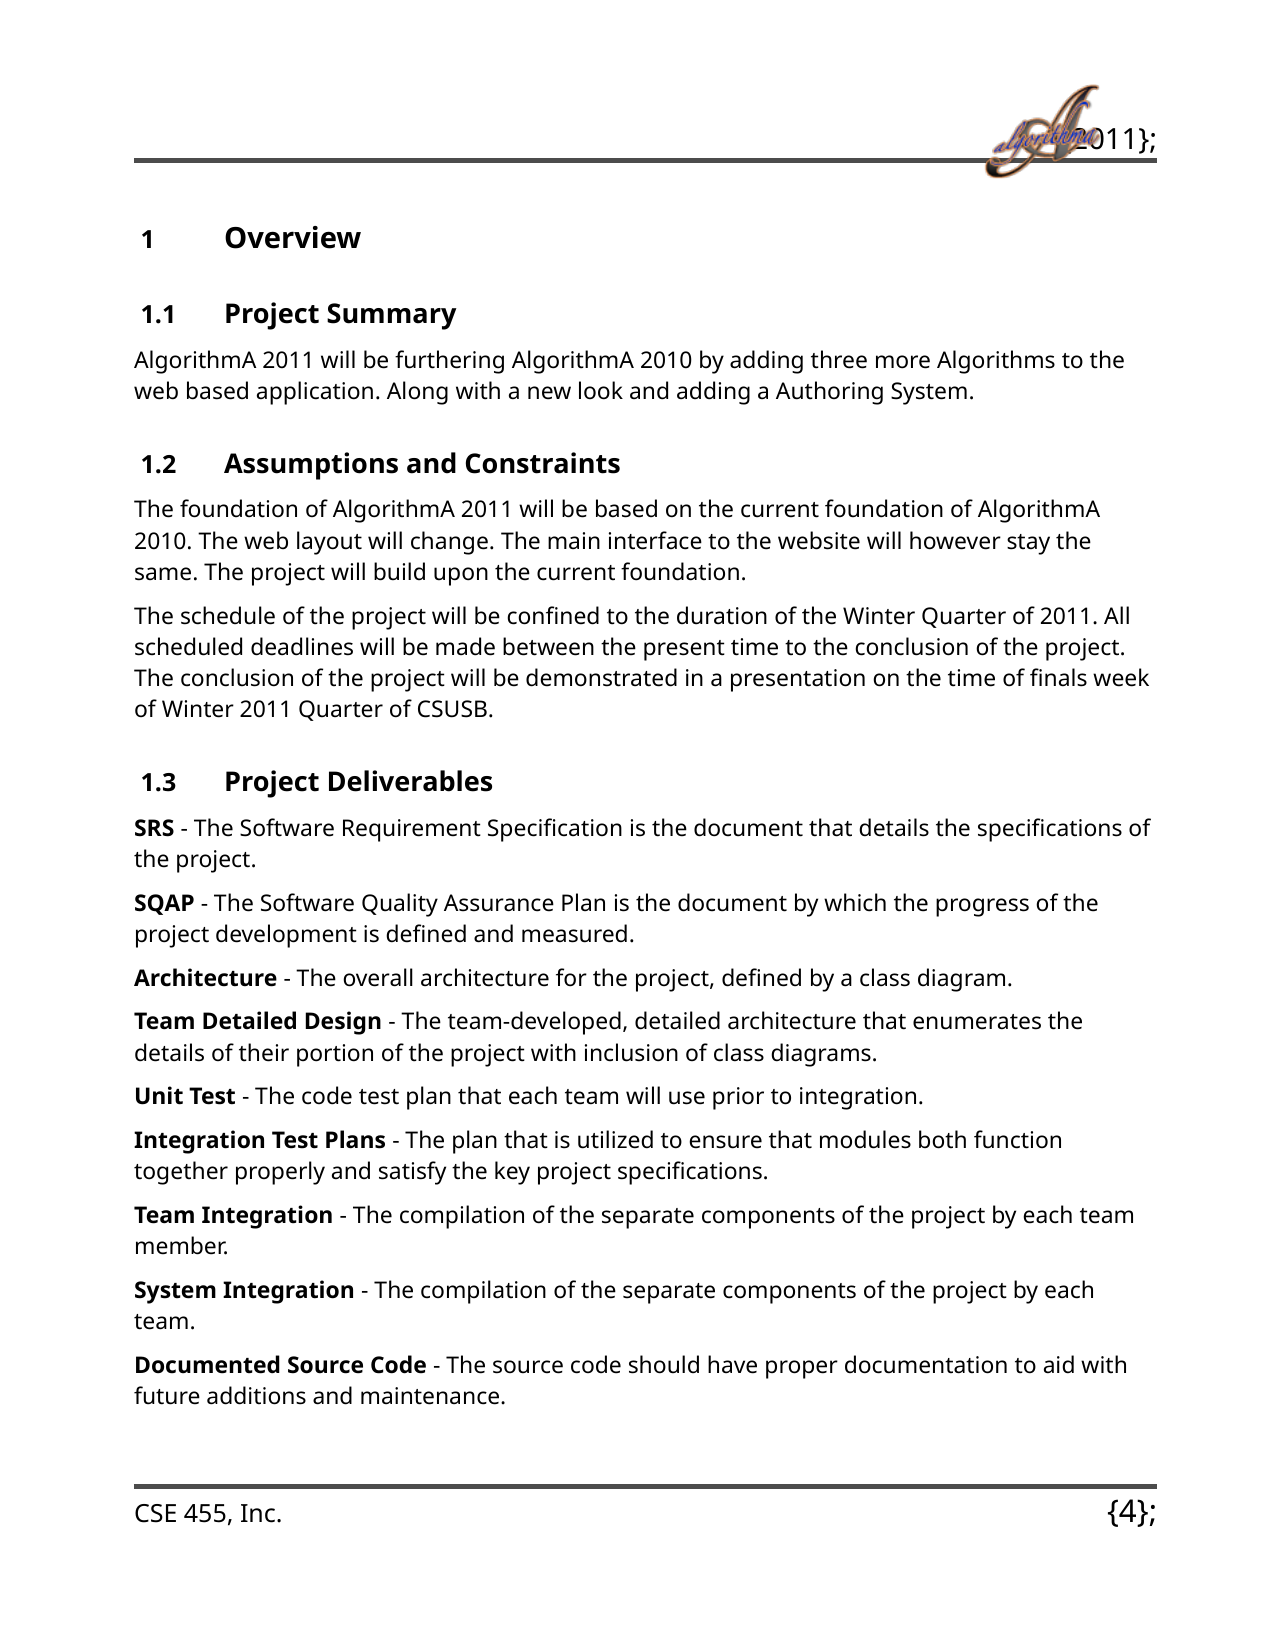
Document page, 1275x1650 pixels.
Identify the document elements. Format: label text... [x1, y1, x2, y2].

subtitle Project Deliverables [134, 762, 1157, 799]
text Team Detailed Design ‐ The team‐developed, detailed architecture that enumerates the details of their portion of the project with inclusion of class diagrams. [134, 1005, 1157, 1068]
text The schedule of the project will be confined to the duration of the Winter Quarter of 2011. All scheduled deadlines will be made between the present time to the conclusion of the project. The conclusion of the project will be demonstrated in a presentation on the time of finals week of Winter 2011 Quarter of CSUSB. [134, 600, 1157, 725]
text Documented Source Code ‐ The source code should have proper documentation to aid with future additions and maintenance. [134, 1349, 1157, 1412]
subtitle Project Summary [134, 295, 1157, 332]
text SRS ‐ The Software Requirement Specification is the document that details the specifications of the project. [134, 812, 1157, 874]
text Team Integration ‐ The compilation of the separate components of the project by each team member. [134, 1199, 1157, 1262]
subtitle Assumptions and Constraints [134, 444, 1157, 481]
text The foundation of AlgorithmA 2011 will be based on the current foundation of AlgorithmA 2010. The web layout will change. The main interface to the website will however stay the same. The project will build upon the current foundation. [134, 493, 1157, 587]
text Architecture ‐ The overall architecture for the project, defined by a class diagram. [134, 962, 1157, 993]
picture [982, 83, 1103, 180]
text Integration Test Plans ‐ The plan that is utilized to ensure that modules both function together properly and satisfy the key project specifications. [134, 1124, 1157, 1187]
text SQAP ‐ The Software Quality Assurance Plan is the document by which the progress of the project development is defined and measured. [134, 887, 1157, 949]
subtitle Overview [134, 217, 1157, 257]
text AlgorithmA 2011 will be furthering AlgorithmA 2010 by adding three more Algorithms to the web based application. Along with a new look and adding a Authoring System. [134, 344, 1157, 407]
text System Integration ‐ The compilation of the separate components of the project by each team. [134, 1274, 1157, 1337]
text Unit Test ‐ The code test plan that each team will use prior to integration. [134, 1080, 1157, 1112]
